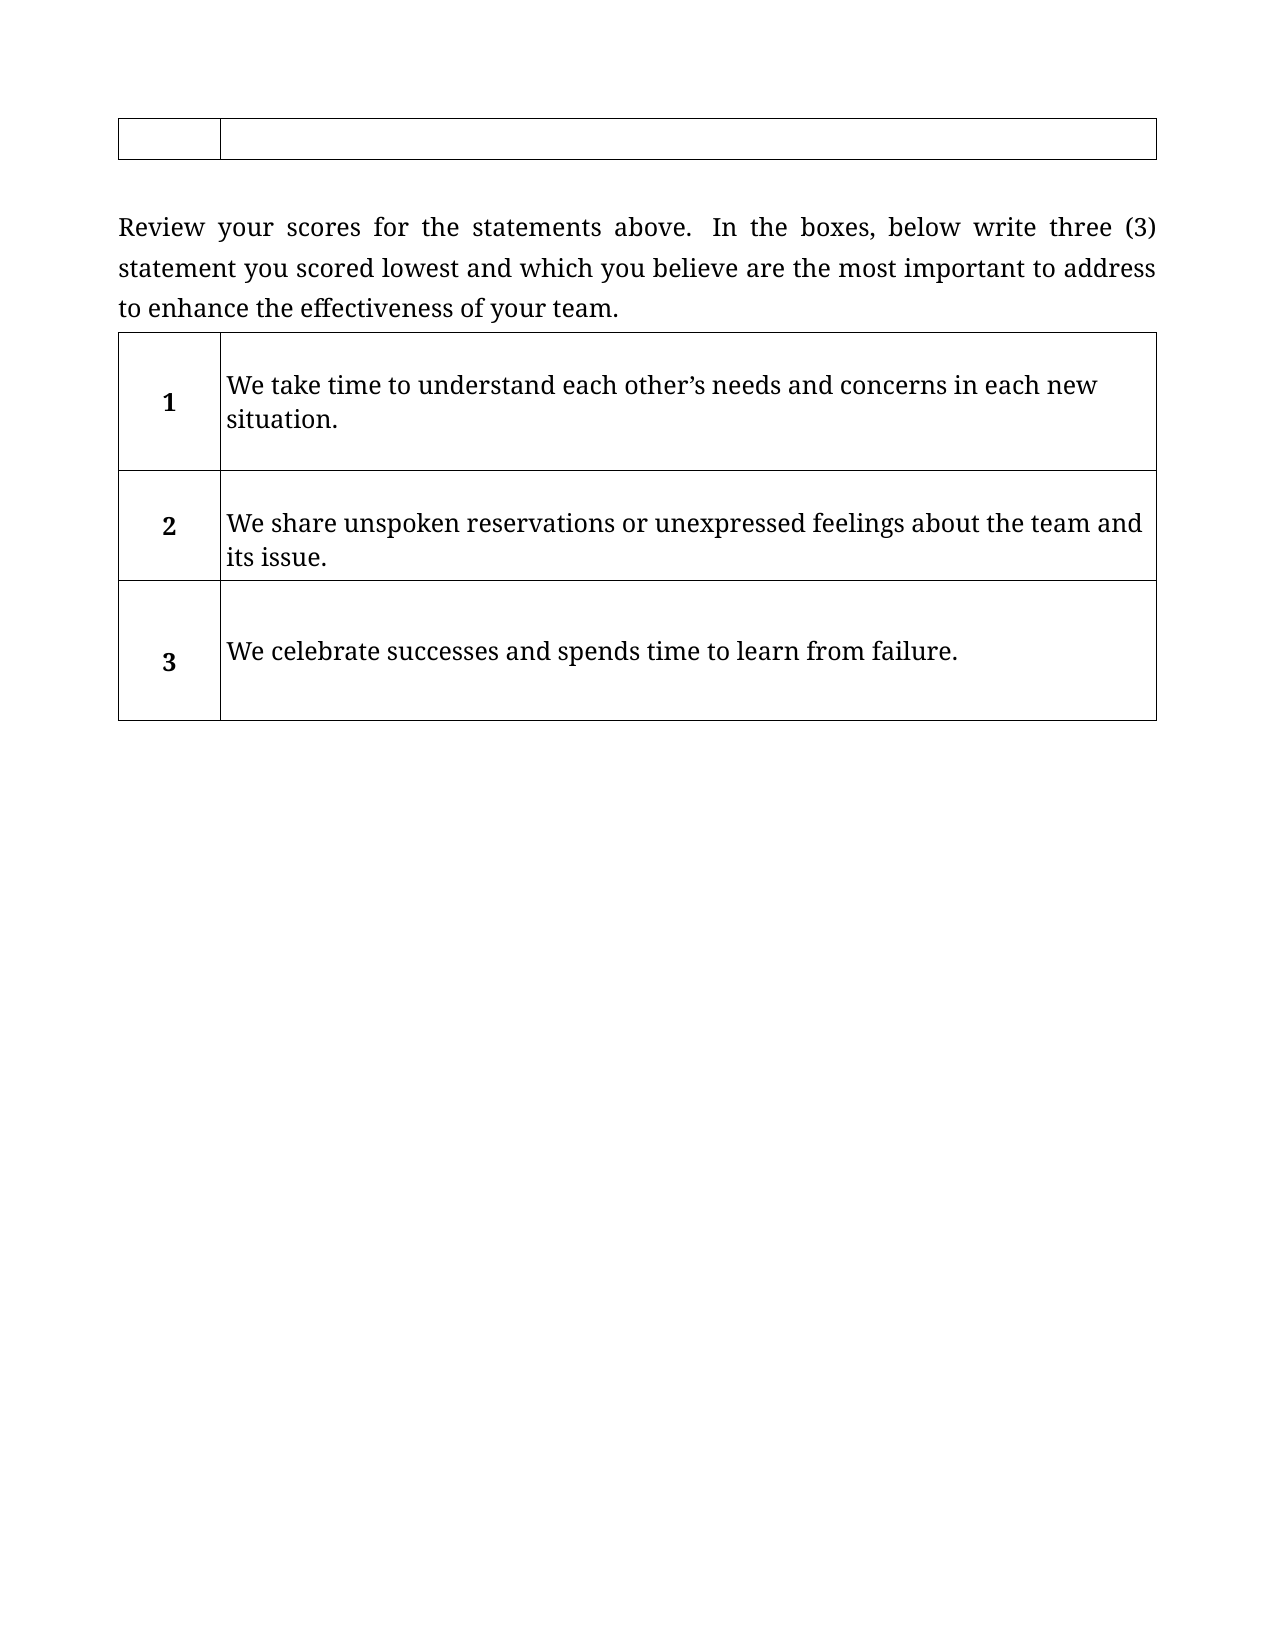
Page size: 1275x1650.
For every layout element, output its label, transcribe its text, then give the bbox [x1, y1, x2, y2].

table_header We take time to understand each other’s needs and concerns in each new situation. [221, 333, 1156, 470]
table_cell [119, 119, 220, 159]
table_cell [221, 119, 1156, 159]
table_cell We share unspoken reservations or unexpressed feelings about the team and its issue. [221, 471, 1156, 579]
table_cell 2 [119, 471, 220, 579]
table_cell We celebrate successes and spends time to learn from failure. [221, 581, 1156, 720]
text Review your scores for the statements above. In the boxes, below write three (3) statement you scored lowest and which you believe are the most important to address to enhance the effectiveness of your team. [118, 209, 1157, 325]
table_header 1 [119, 333, 220, 470]
table_cell 3 [119, 581, 220, 720]
